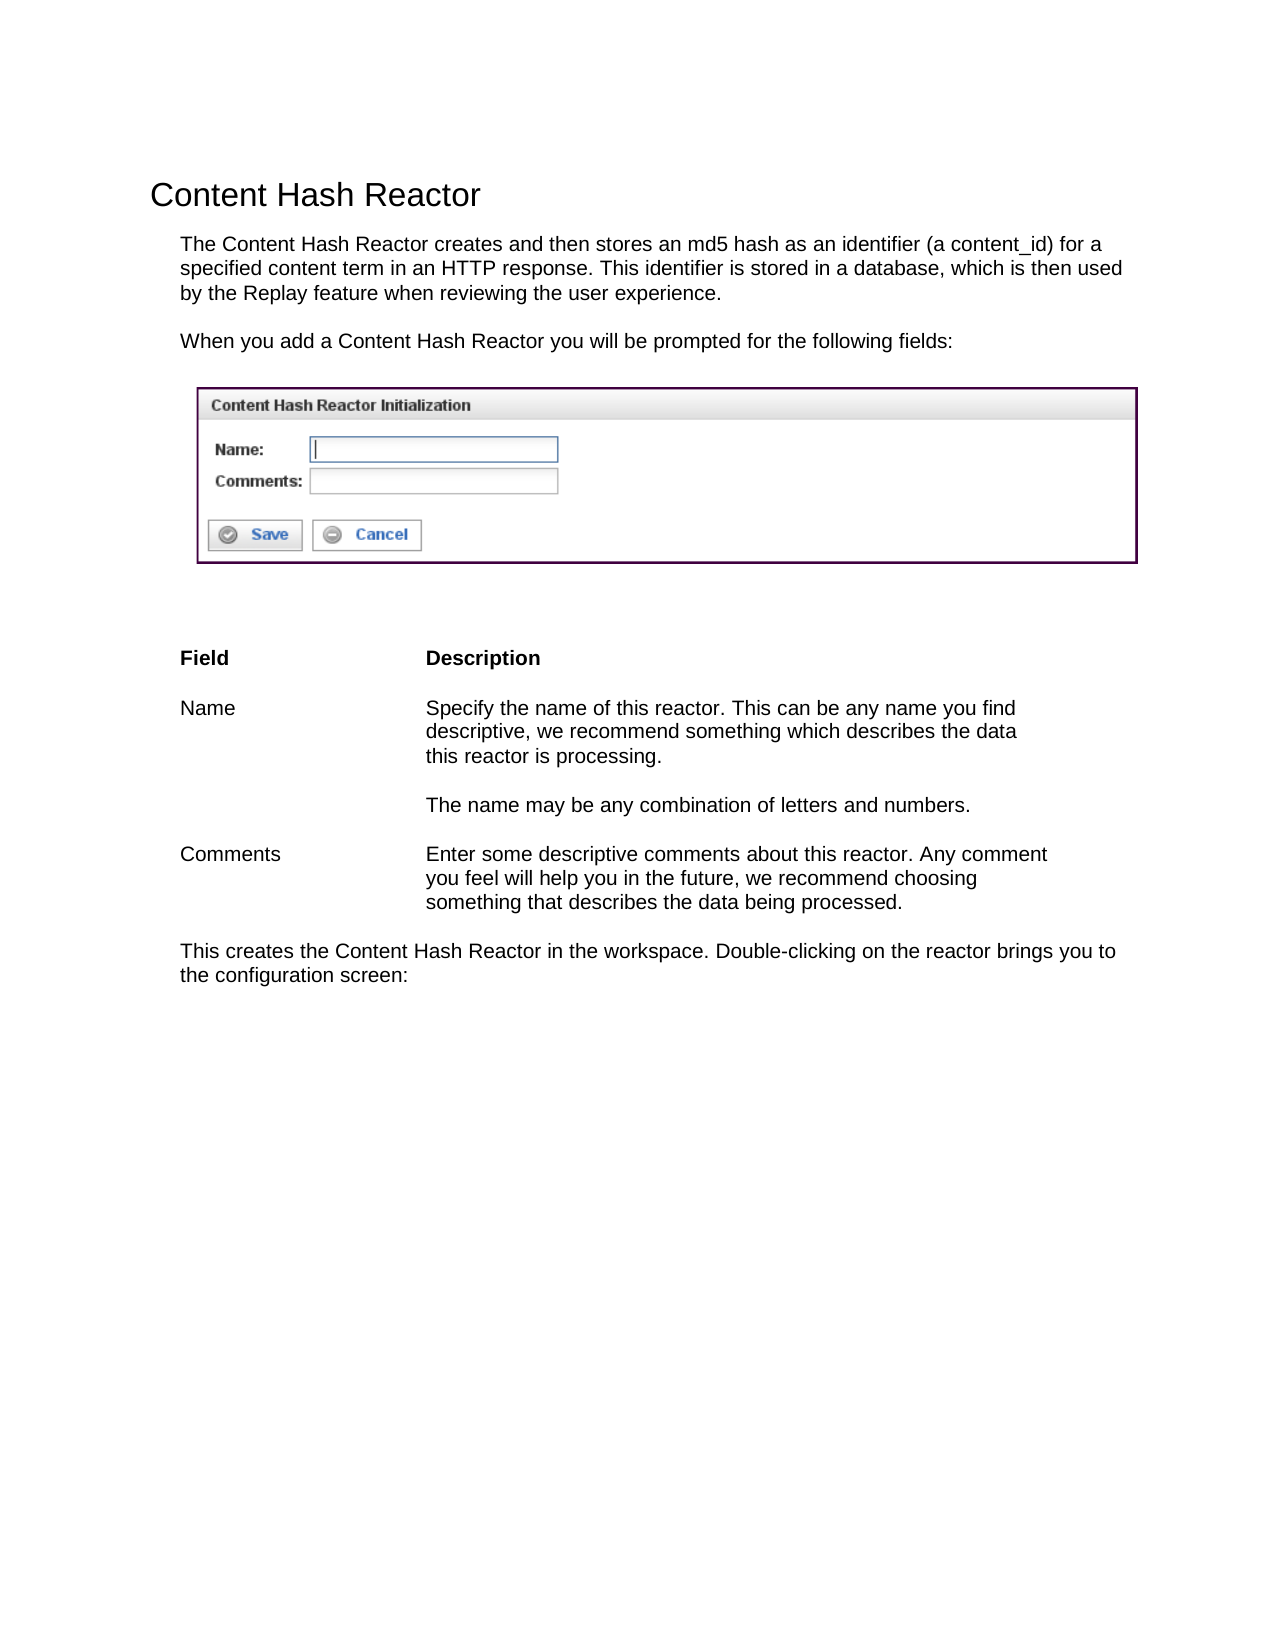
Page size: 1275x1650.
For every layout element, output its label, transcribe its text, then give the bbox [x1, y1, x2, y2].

table_cell Comments [139, 829, 384, 926]
text This creates the Content Hash Reactor in the workspace. Double-clicking on the reactor brings you to the configuration screen: [180, 939, 1125, 987]
subtitle Content Hash Reactor [150, 175, 1125, 213]
table_header Description [384, 634, 1061, 683]
table_header Field [139, 634, 384, 683]
table_cell Specify the name of this reactor. This can be any name you find descriptive, we recommend something which describes the data this reactor is processing. The name may be any combination of letters and numbers. [384, 683, 1061, 829]
table_cell Name [139, 683, 384, 829]
table_cell Enter some descriptive comments about this reactor. Any comment you feel will help you in the future, we recommend choosing something that describes the data being processed. [384, 829, 1061, 926]
text When you add a Content Hash Reactor you will be prompted for the following fields: [180, 329, 1125, 353]
text The Content Hash Reactor creates and then stores an md5 hash as an identifier (a content_id) for a specified content term in an HTTP response. This identifier is stored in a database, which is then used by the Replay feature when reviewing the user experience. [180, 232, 1125, 304]
picture [196, 387, 1138, 564]
